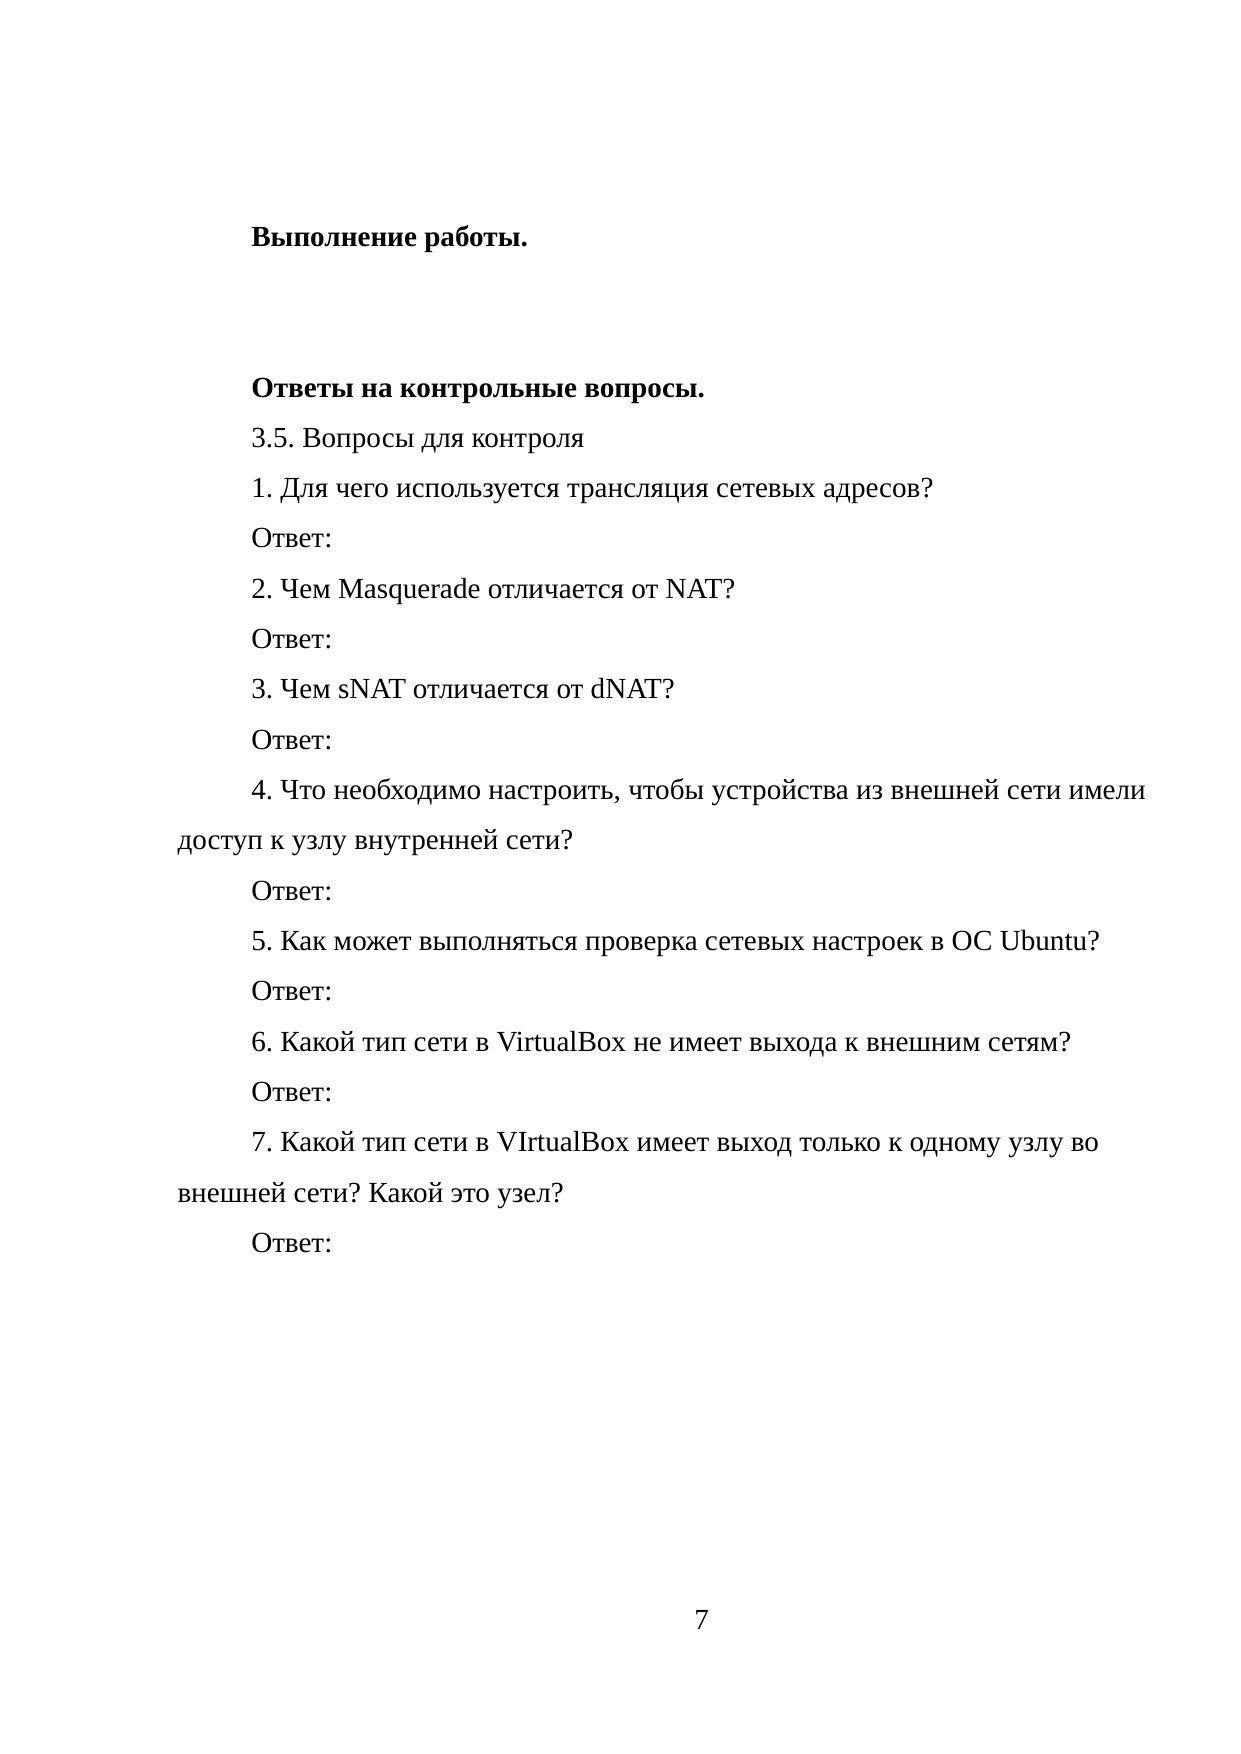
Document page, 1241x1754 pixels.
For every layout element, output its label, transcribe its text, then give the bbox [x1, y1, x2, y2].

text 3.5. Вопросы для контроля [177, 420, 1152, 453]
text доступ к узлу внутренней сети? [177, 822, 1152, 856]
text Ответ: [177, 1074, 1152, 1108]
text Ответ: [177, 973, 1152, 1007]
text 2. Чем Masquerade отличается от NAT? [177, 571, 1152, 604]
text 7. Какой тип сети в VIrtualBox имеет выход только к одному узлу во [177, 1124, 1152, 1158]
text Ответ: [177, 873, 1152, 906]
text 4. Что необходимо настроить, чтобы устройства из внешней сети имели [177, 772, 1152, 806]
text Ответ: [177, 722, 1152, 755]
text 3. Чем sNAT отличается от dNAT? [177, 672, 1152, 705]
text Ответ: [177, 521, 1152, 554]
subtitle Выполнение работы. [177, 219, 1152, 252]
text 6. Какой тип сети в VirtualBox не имеет выхода к внешним сетям? [177, 1024, 1152, 1057]
text внешней сети? Какой это узел? [177, 1175, 1152, 1208]
text 1. Для чего используется трансляция сетевых адресов? [177, 470, 1152, 504]
text Ответы на контрольные вопросы. [177, 370, 1152, 403]
text Ответ: [177, 621, 1152, 655]
text 5. Как может выполняться проверка сетевых настроек в ОС Ubuntu? [177, 923, 1152, 957]
text Ответ: [177, 1225, 1152, 1258]
